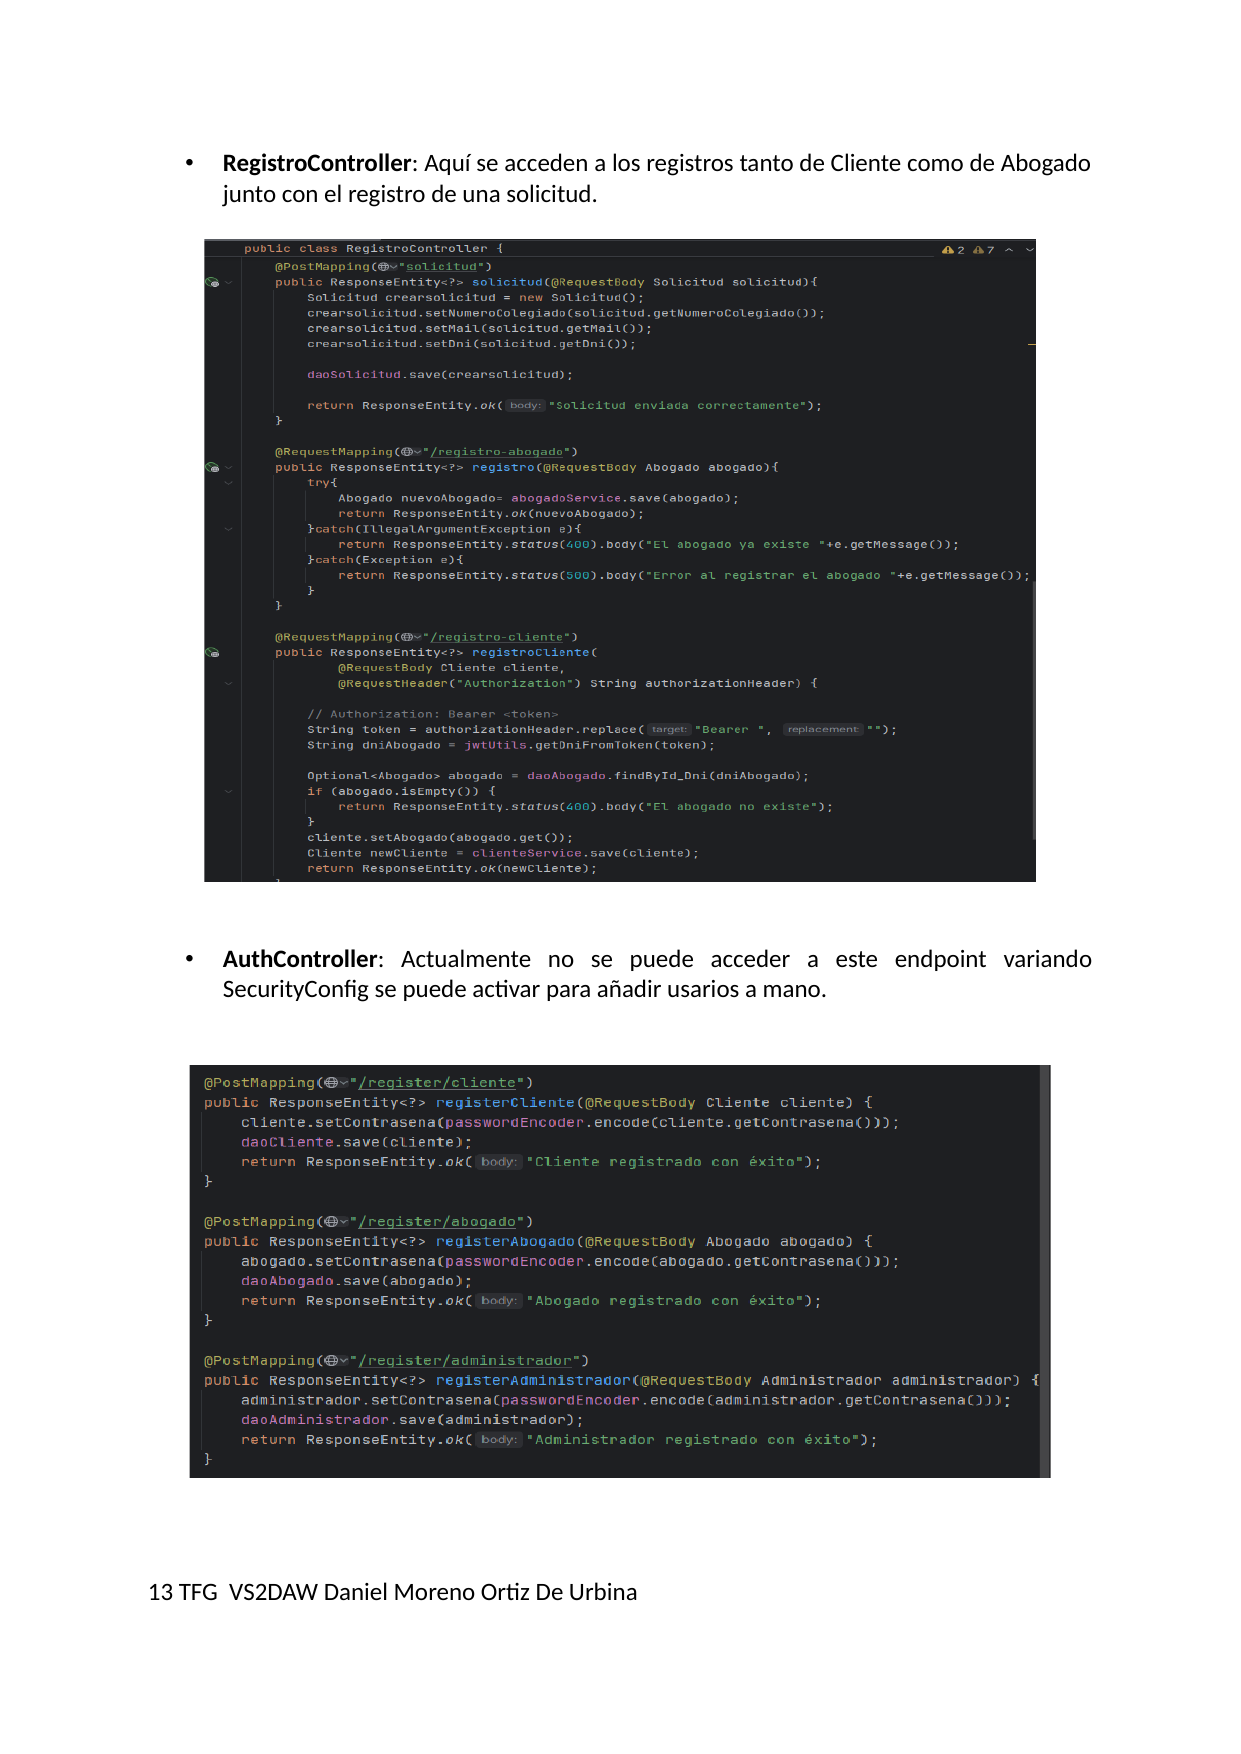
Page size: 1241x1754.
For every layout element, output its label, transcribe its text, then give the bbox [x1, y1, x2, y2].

picture [204, 239, 1036, 882]
list AuthController: Actualmente no se puede acceder a este endpoint variando SecurityConfig se puede activar para añadir usarios a mano. [185, 943, 1093, 1004]
picture [189, 1065, 1051, 1478]
list RegistroController: Aquí se acceden a los registros tanto de Cliente como de Abogado junto con el registro de una solicitud. [185, 148, 1093, 209]
